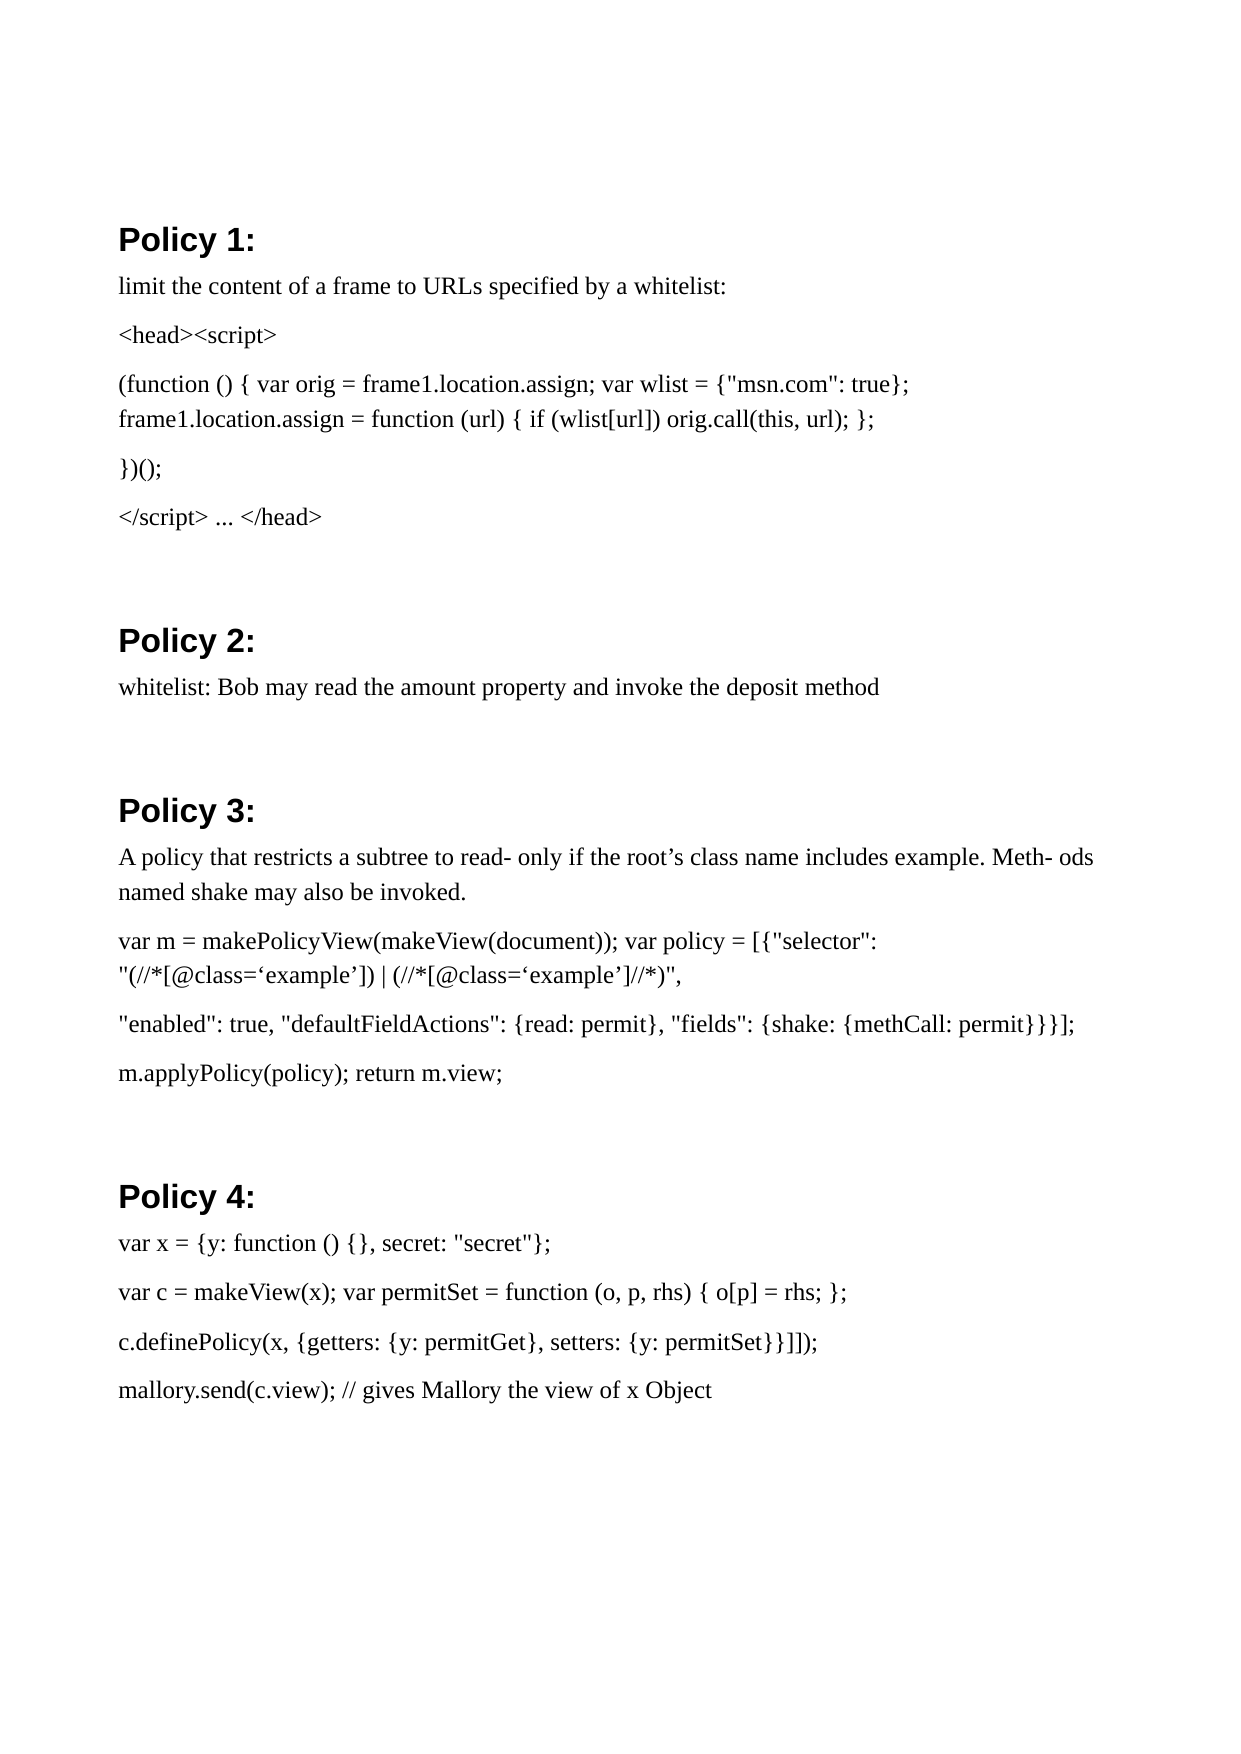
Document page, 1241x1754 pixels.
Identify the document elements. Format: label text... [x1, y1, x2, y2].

text var c = makeView(x); var permitSet = function (o, p, rhs) { o[p] = rhs; }; [118, 1277, 1122, 1306]
subtitle Policy 2: [118, 621, 1122, 659]
subtitle Policy 1: [118, 220, 1122, 259]
text "enabled": true, "defaultFieldActions": {read: permit}, "fields": {shake: {methCall: permit}}}]; [118, 1009, 1122, 1038]
text c.definePolicy(x, {getters: {y: permitGet}, setters: {y: permitSet}}]]); [118, 1327, 1122, 1355]
text m.applyPolicy(policy); return m.view; [118, 1058, 1122, 1087]
text (function () { var orig = frame1.location.assign; var wlist = {"msn.com": true}; frame1.location.assign = function (url) { if (wlist[url]) orig.call(this, url); }; [118, 369, 1122, 433]
subtitle Policy 4: [118, 1177, 1122, 1216]
subtitle Policy 3: [118, 791, 1122, 830]
text whitelist: Bob may read the amount property and invoke the deposit method [118, 672, 1122, 701]
text var x = {y: function () {}, secret: "secret"}; [118, 1228, 1122, 1257]
text var m = makePolicyView(makeView(document)); var policy = [{"selector": "(//*[@class=‘example’]) | (//*[@class=‘example’]//*)", [118, 926, 1122, 989]
text limit the content of a frame to URLs specified by a whitelist: [118, 271, 1122, 300]
text </script> ... </head> [118, 502, 1122, 531]
text mallory.send(c.view); // gives Mallory the view of x Object [118, 1376, 1122, 1404]
text <head><script> [118, 320, 1122, 349]
text })(); [118, 453, 1122, 482]
text A policy that restricts a subtree to read- only if the root’s class name includes example. Meth- ods named shake may also be invoked. [118, 842, 1122, 905]
